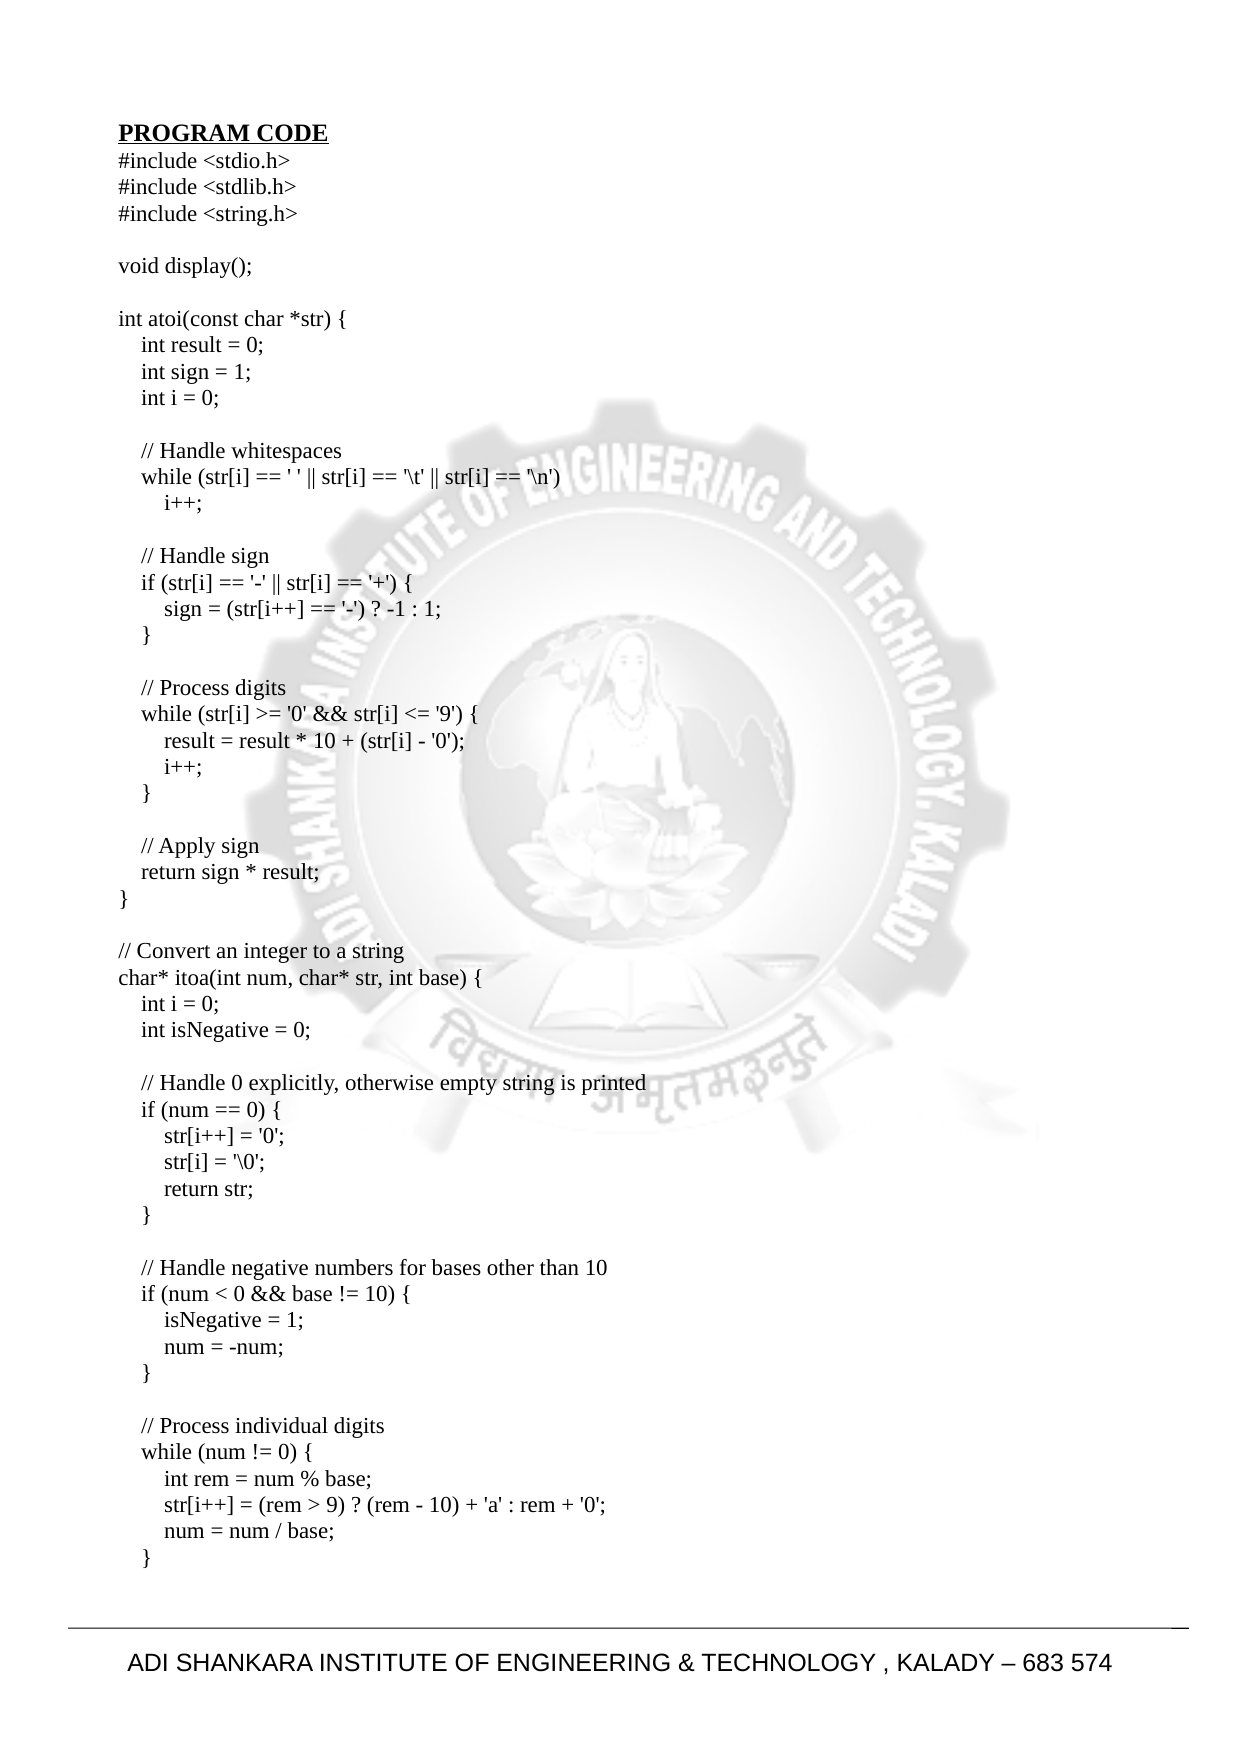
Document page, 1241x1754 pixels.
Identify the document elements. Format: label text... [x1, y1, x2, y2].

text PROGRAM CODE [118, 118, 1122, 147]
text #include <stdio.h> #include <stdlib.h> #include <string.h> void display(); int atoi(const char *str) { int result = 0; int sign = 1; int i = 0; // Handle whitespaces while (str[i] == ' ' || str[i] == '\t' || str[i] == '\n') i++; // Handle sign if (str[i] == '-' || str[i] == '+') { sign = (str[i++] == '-') ? -1 : 1; } // Process digits while (str[i] >= '0' && str[i] <= '9') { result = result * 10 + (str[i] - '0'); i++; } // Apply sign return sign * result; } // Convert an integer to a string char* itoa(int num, char* str, int base) { int i = 0; int isNegative = 0; // Handle 0 explicitly, otherwise empty string is printed if (num == 0) { str[i++] = '0'; str[i] = '\0'; return str; } // Handle negative numbers for bases other than 10 if (num < 0 && base != 10) { isNegative = 1; num = -num; } // Process individual digits while (num != 0) { int rem = num % base; str[i++] = (rem > 9) ? (rem - 10) + 'a' : rem + '0'; num = num / base; } [118, 147, 1122, 1570]
